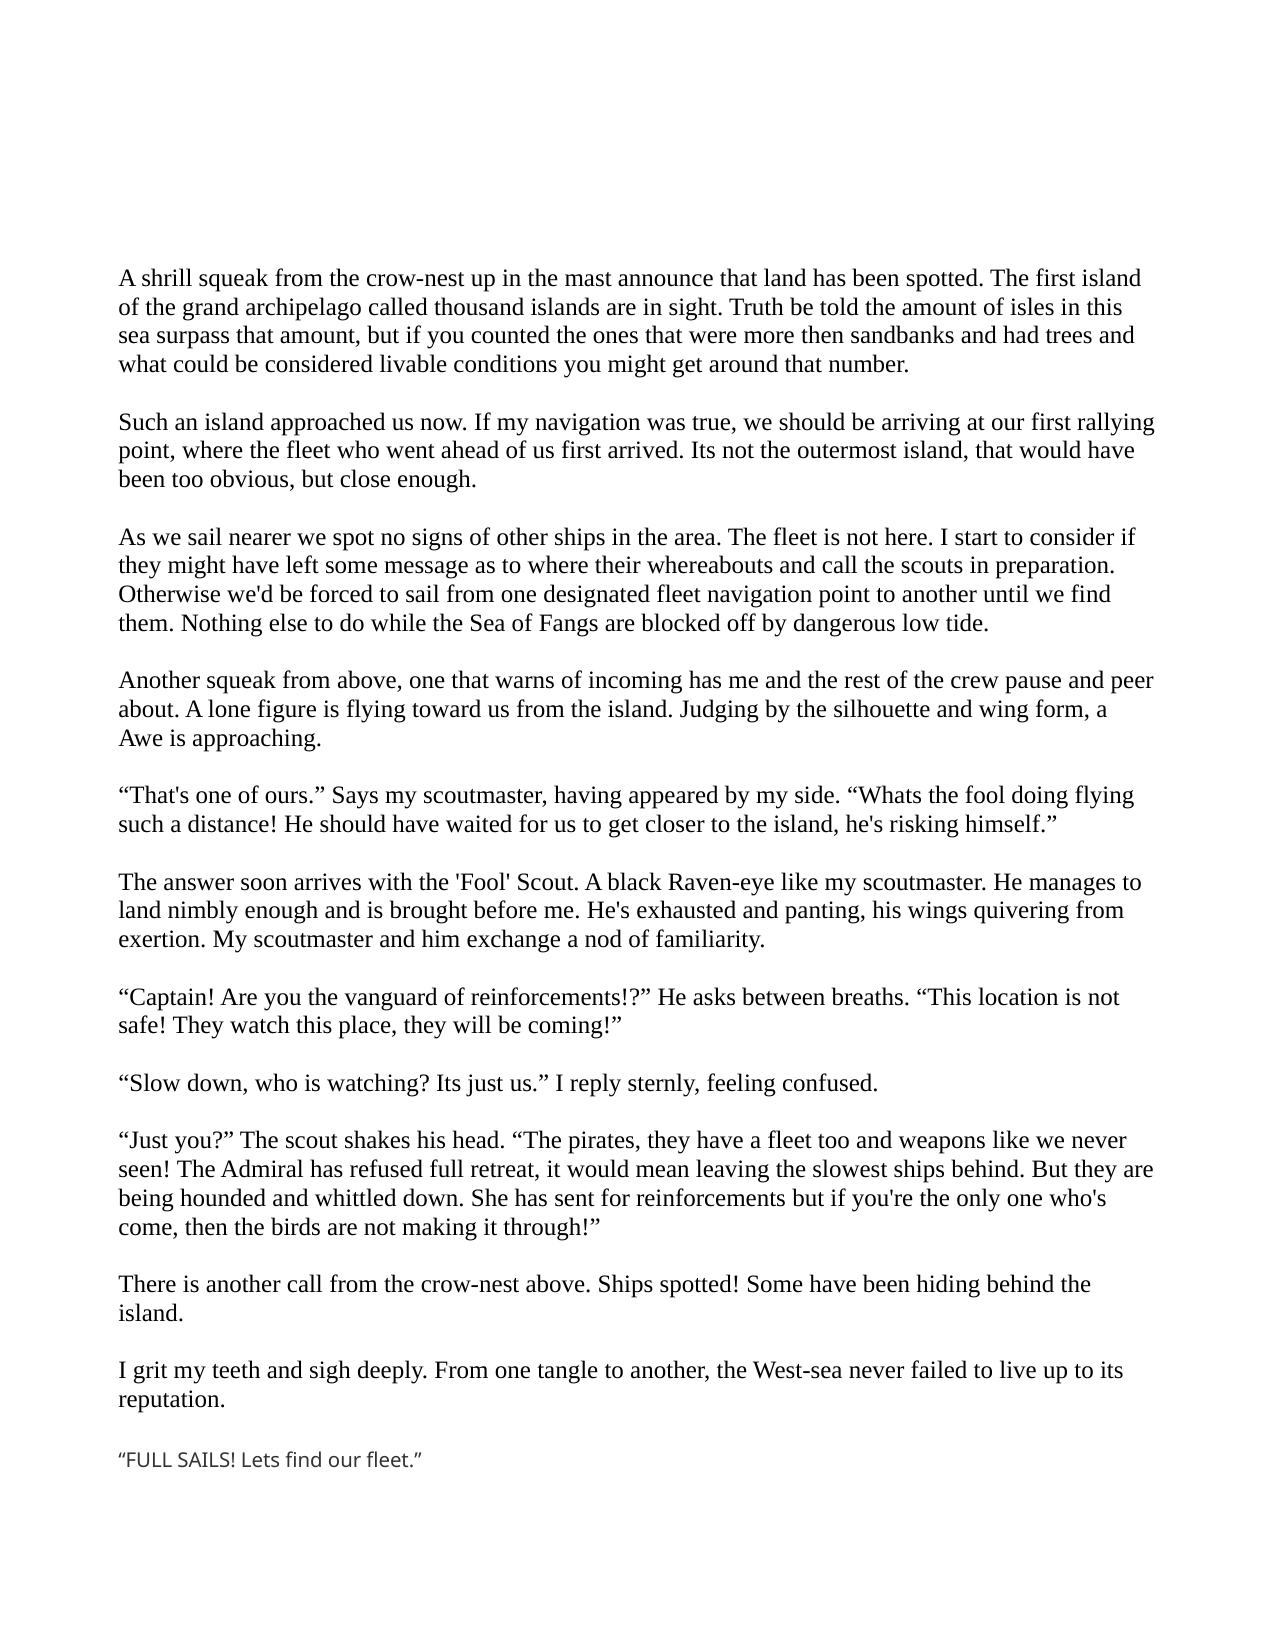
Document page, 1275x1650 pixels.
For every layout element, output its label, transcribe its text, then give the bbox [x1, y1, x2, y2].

text As we sail nearer we spot no signs of other ships in the area. The fleet is not here. I start to consider if they might have left some message as to where their whereabouts and call the scouts in preparation. Otherwise we'd be forced to sail from one designated fleet navigation point to another until we find them. Nothing else to do while the Sea of Fangs are blocked off by dangerous low tide. [118, 522, 1157, 637]
text Another squeak from above, one that warns of incoming has me and the rest of the crew pause and peer about. A lone figure is flying toward us from the island. Judging by the silhouette and wing form, a Awe is approaching. [118, 666, 1157, 752]
text I grit my teeth and sigh deeply. From one tangle to another, the West-sea never failed to live up to its reputation. [118, 1356, 1157, 1413]
text The answer soon arrives with the 'Fool' Scout. A black Raven-eye like my scoutmaster. He manages to land nimbly enough and is brought before me. He's exhausted and panting, his wings quivering from exertion. My scoutmaster and him exchange a nod of familiarity. [118, 867, 1157, 953]
text “Just you?” The scout shakes his head. “The pirates, they have a fleet too and weapons like we never seen! The Admiral has refused full retreat, it would mean leaving the slowest ships behind. But they are being hounded and whittled down. She has sent for reinforcements but if you're the only one who's come, then the birds are not making it through!” [118, 1126, 1157, 1241]
text “Slow down, who is watching? Its just us.” I reply sternly, feeling confused. [118, 1068, 1157, 1097]
text “That's one of ours.” Says my scoutmaster, having appeared by my side. “Whats the fool doing flying such a distance! He should have waited for us to get closer to the island, he's risking himself.” [118, 781, 1157, 838]
text There is another call from the crow-nest above. Ships spotted! Some have been hiding behind the island. [118, 1269, 1157, 1327]
text Such an island approached us now. If my navigation was true, we should be arriving at our first rallying point, where the fleet who went ahead of us first arrived. Its not the outermost island, that would have been too obvious, but close enough. [118, 407, 1157, 493]
text “FULL SAILS! Lets find our fleet.” [118, 1442, 1157, 1473]
text A shrill squeak from the crow-nest up in the mast announce that land has been spotted. The first island of the grand archipelago called thousand islands are in sight. Truth be told the amount of isles in this sea surpass that amount, but if you counted the ones that were more then sandbanks and had trees and what could be considered livable conditions you might get around that number. [118, 263, 1157, 378]
text “Captain! Are you the vanguard of reinforcements!?” He asks between breaths. “This location is not safe! They watch this place, they will be coming!” [118, 982, 1157, 1039]
